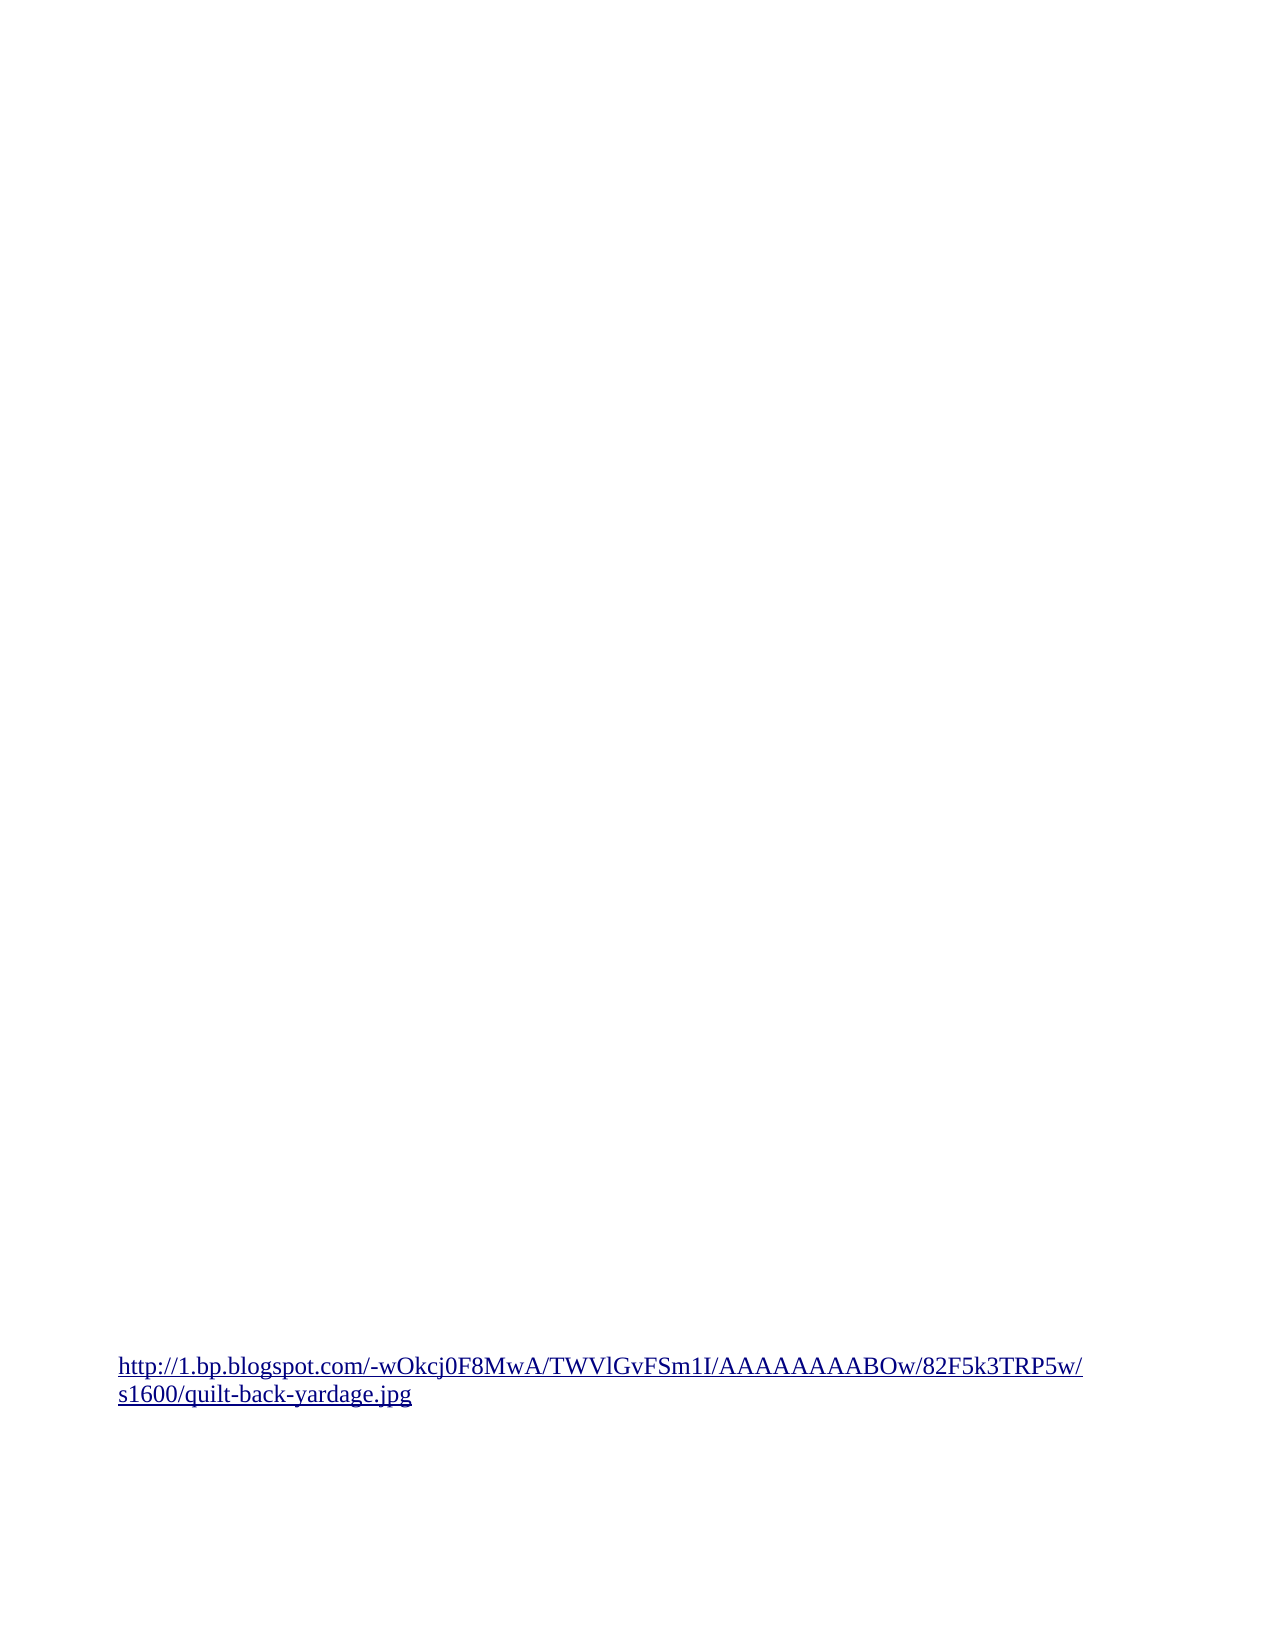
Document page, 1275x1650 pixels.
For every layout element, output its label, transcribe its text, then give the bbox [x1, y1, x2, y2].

text http://1.bp.blogspot.com/-wOkcj0F8MwA/TWVlGvFSm1I/AAAAAAAABOw/82F5k3TRP5w/s1600/quilt-back-yardage.jpg [118, 1351, 1157, 1408]
